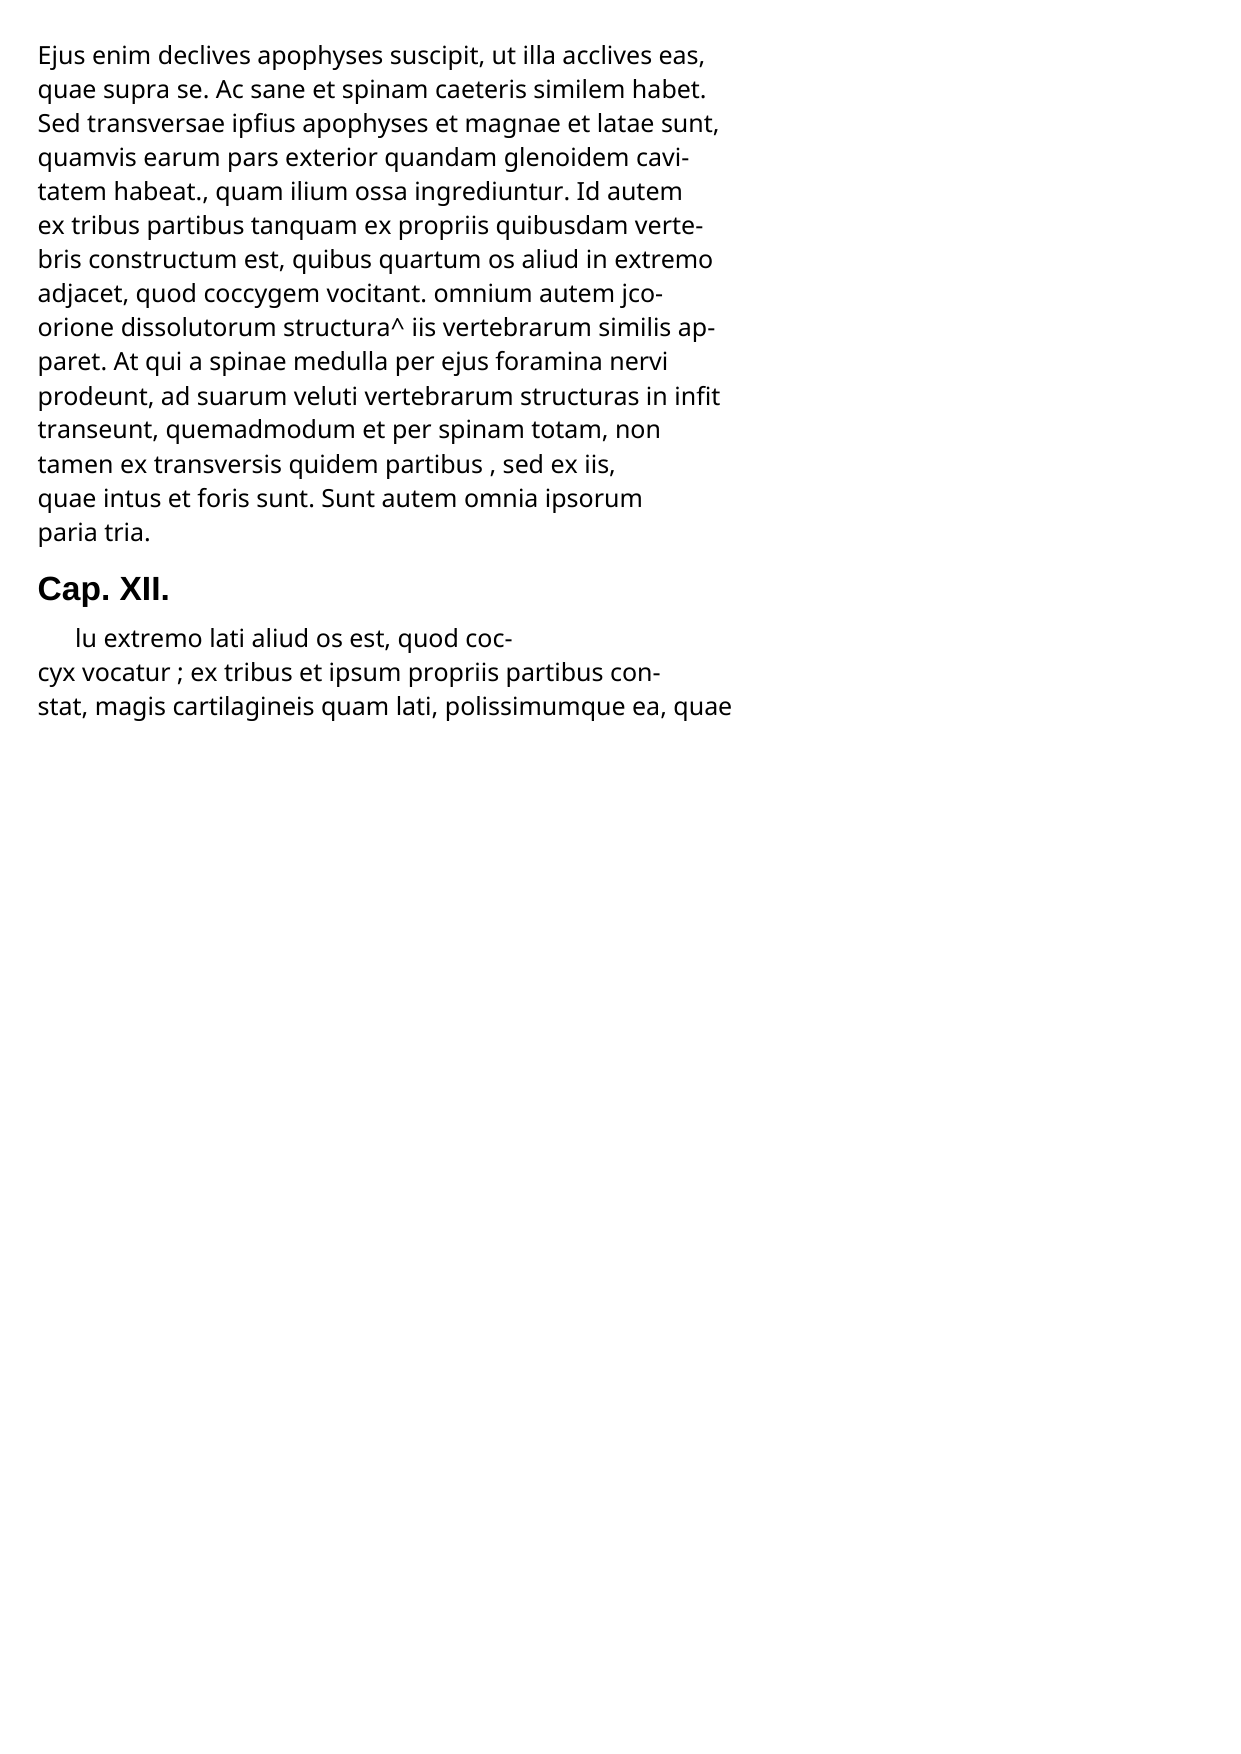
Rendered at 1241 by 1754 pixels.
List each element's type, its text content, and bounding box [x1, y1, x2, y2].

text lu extremo lati aliud os est, quod coc- cyx vocatur ; ex tribus et ipsum propriis partibus con- stat, magis cartilagineis quam lati, polissimumque ea, quae [37, 620, 1203, 723]
subtitle Cap. XII. [37, 569, 1203, 608]
text Ejus enim declives apophyses suscipit, ut illa acclives eas, quae supra se. Ac sane et spinam caeteris similem habet. Sed transversae ipfius apophyses et magnae et latae sunt, quamvis earum pars exterior quandam glenoidem cavi- tatem habeat., quam ilium ossa ingrediuntur. Id autem ex tribus partibus tanquam ex propriis quibusdam verte- bris constructum est, quibus quartum os aliud in extremo adjacet, quod coccygem vocitant. omnium autem jco- orione dissolutorum structura^ iis vertebrarum similis ap- paret. At qui a spinae medulla per ejus foramina nervi prodeunt, ad suarum veluti vertebrarum structuras in infit transeunt, quemadmodum et per spinam totam, non tamen ex transversis quidem partibus , sed ex iis, quae intus et foris sunt. Sunt autem omnia ipsorum paria tria. [37, 37, 1203, 548]
